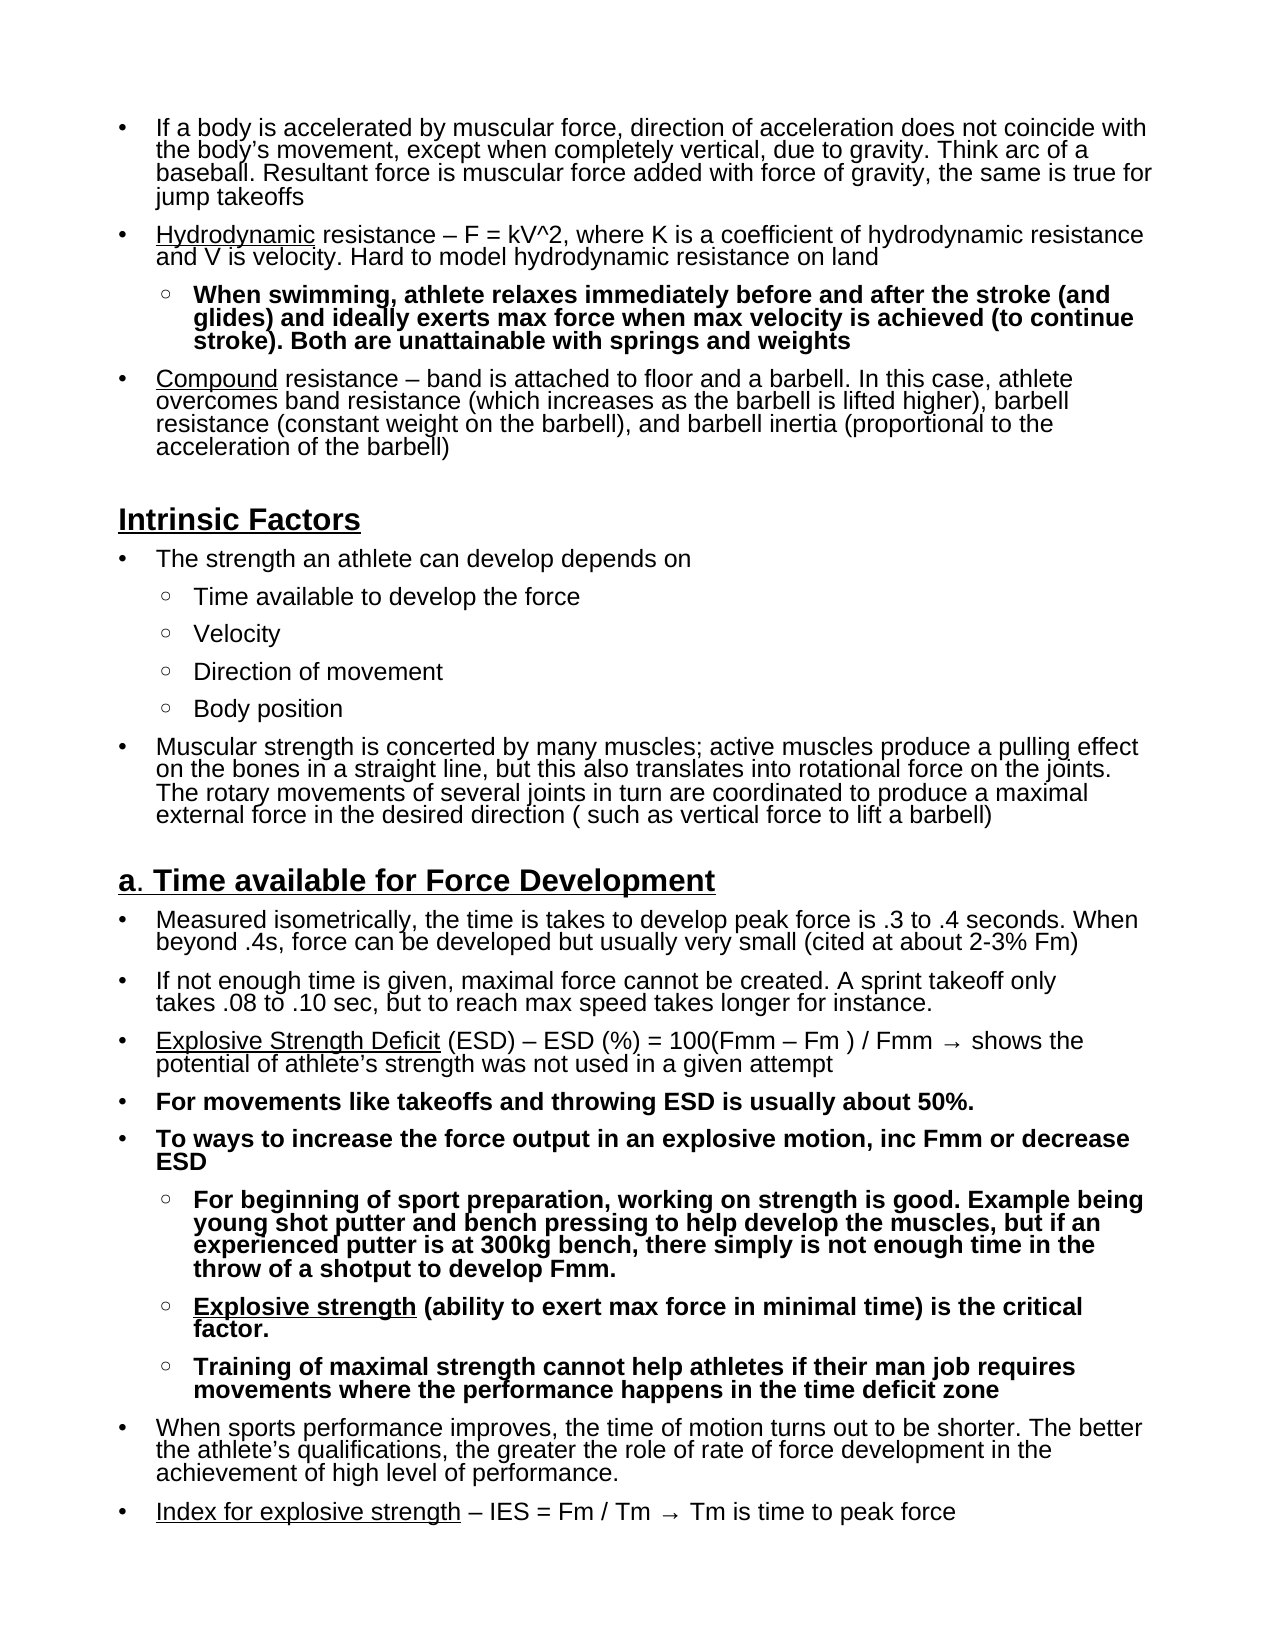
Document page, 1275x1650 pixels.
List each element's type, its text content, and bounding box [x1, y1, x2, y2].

list When swimming, athlete relaxes immediately before and after the stroke (and glides) and ideally exerts max force when max velocity is achieved (to continue stroke). Both are unattainable with springs and weights [156, 285, 1157, 354]
list Index for explosive strength – IES = Fm / Tm → Tm is time to peak force [118, 1502, 1157, 1525]
list When sports performance improves, the time of motion turns out to be shorter. The better the athlete’s qualifications, the greater the role of rate of force development in the achievement of high level of performance. [118, 1418, 1157, 1487]
list For beginning of sport preparation, working on strength is good. Example being young shot putter and bench pressing to help develop the muscles, but if an experienced putter is at 300kg bench, there simply is not enough time in the throw of a shotput to develop Fmm. [156, 1190, 1157, 1282]
list For movements like takeoffs and throwing ESD is usually about 50%. [118, 1092, 1157, 1115]
list Training of maximal strength cannot help athletes if their man job requires movements where the performance happens in the time deficit zone [156, 1357, 1157, 1403]
list Explosive Strength Deficit (ESD) – ESD (%) = 100(Fmm – Fm ) / Fmm → shows the potential of athlete’s strength was not used in a given attempt [118, 1031, 1157, 1077]
list Direction of movement [156, 662, 1157, 685]
list If a body is accelerated by muscular force, direction of acceleration does not coincide with the body’s movement, except when completely vertical, due to gravity. Think arc of a baseball. Resultant force is muscular force added with force of gravity, the same is true for jump takeoffs [118, 118, 1157, 210]
list Body position [156, 699, 1157, 723]
list Hydrodynamic resistance – F = kV^2, where K is a coefficient of hydrodynamic resistance and V is velocity. Hard to model hydrodynamic resistance on land [118, 225, 1157, 271]
subtitle Intrinsic Factors [118, 501, 1157, 537]
list Explosive strength (ability to exert max force in minimal time) is the critical factor. [156, 1297, 1157, 1343]
list Muscular strength is concerted by many muscles; active muscles produce a pulling effect on the bones in a straight line, but this also translates into rotational force on the joints. The rotary movements of several joints in turn are coordinated to produce a maximal external force in the desired direction ( such as vertical force to lift a barbell) [118, 737, 1157, 829]
list To ways to increase the force output in an explosive motion, inc Fmm or decrease ESD [118, 1129, 1157, 1176]
subtitle a. Time available for Force Development [118, 869, 1157, 898]
list The strength an athlete can develop depends on [118, 549, 1157, 572]
list If not enough time is given, maximal force cannot be created. A sprint takeoff only takes .08 to .10 sec, but to reach max speed takes longer for instance. [118, 971, 1157, 1017]
list Measured isometrically, the time is takes to develop peak force is .3 to .4 seconds. When beyond .4s, force can be developed but usually very small (cited at about 2-3% Fm) [118, 910, 1157, 956]
list Compound resistance – band is attached to floor and a barbell. In this case, athlete overcomes band resistance (which increases as the barbell is lifted higher), barbell resistance (constant weight on the barbell), and barbell inertia (proportional to the acceleration of the barbell) [118, 369, 1157, 461]
list Time available to develop the force [156, 587, 1157, 610]
list Velocity [156, 624, 1157, 647]
